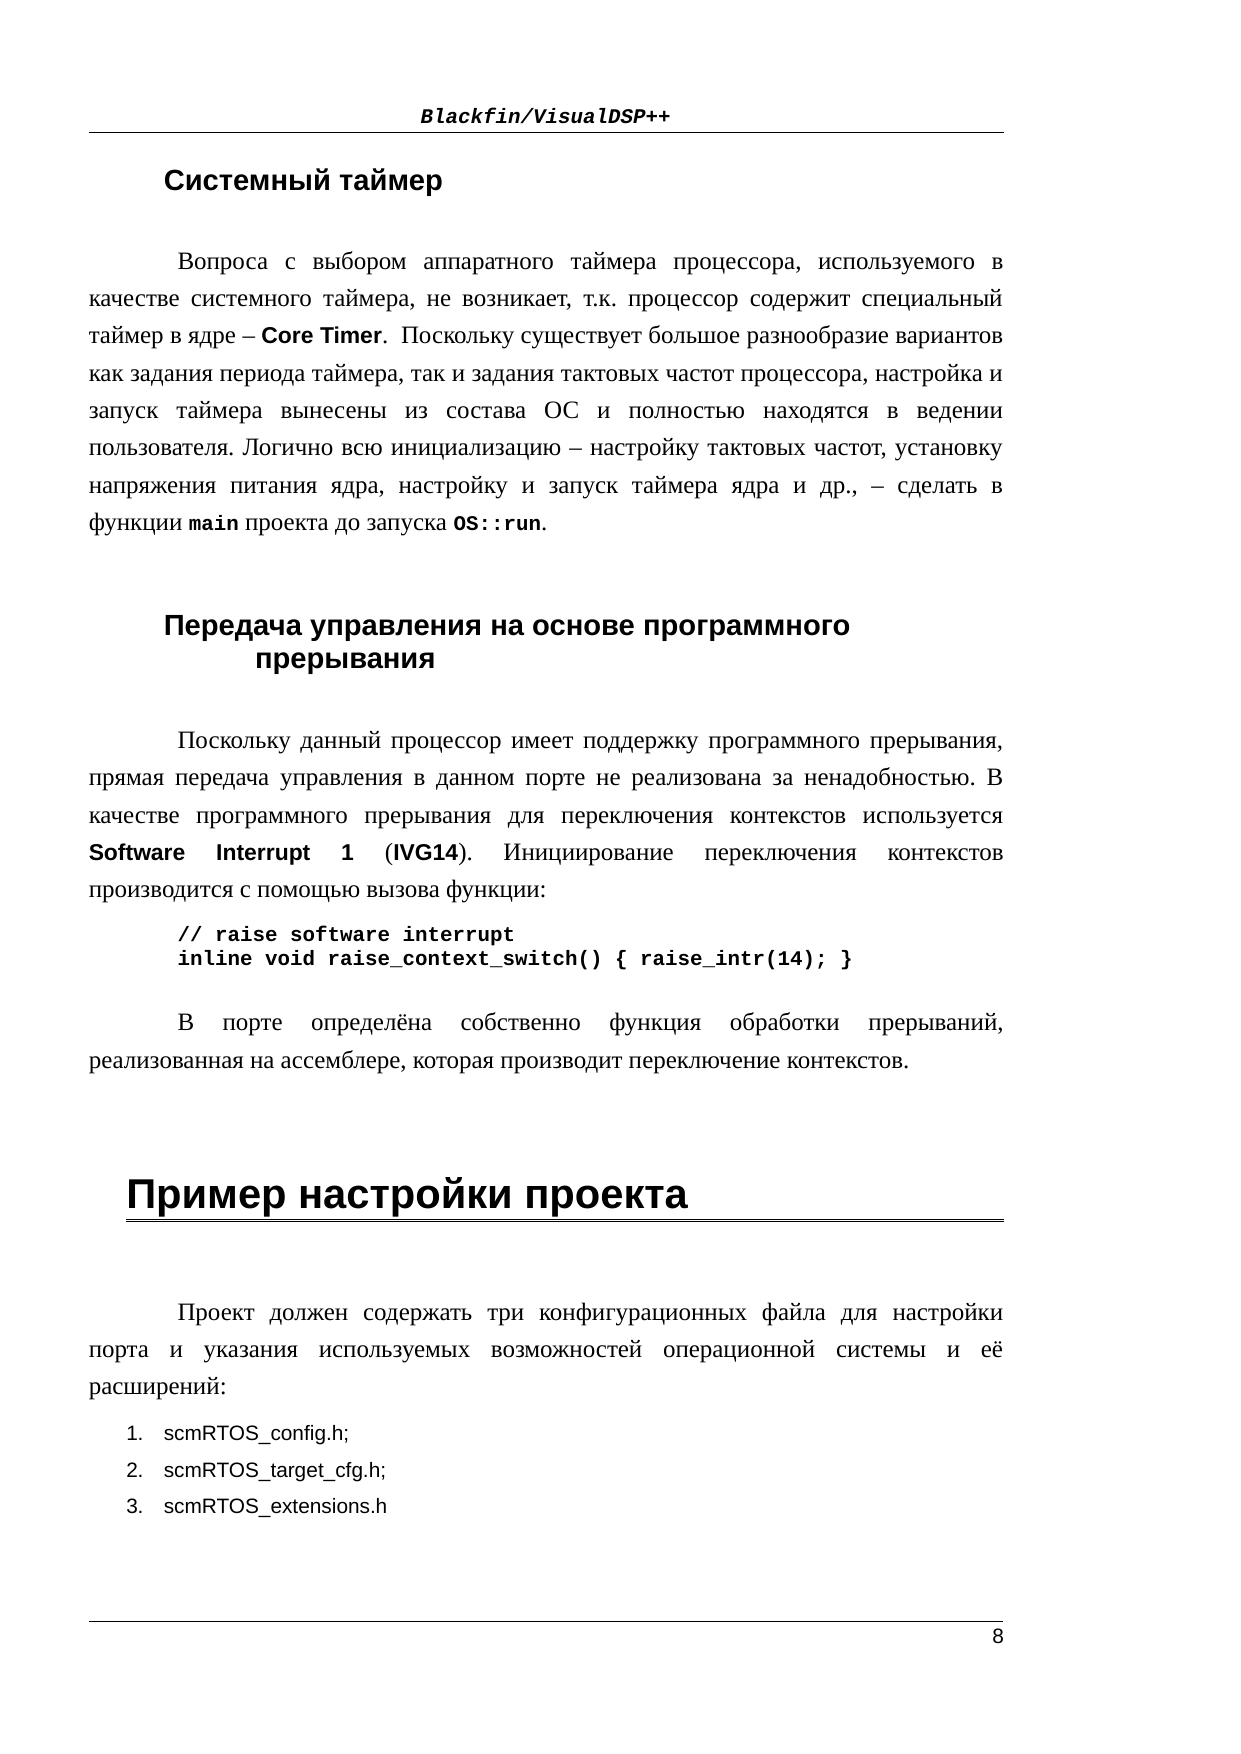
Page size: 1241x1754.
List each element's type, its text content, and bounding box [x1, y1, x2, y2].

subtitle Передача управления на основе программного прерывания [163, 608, 886, 675]
text // raise software interrupt [88, 924, 1004, 948]
text Вопроса с выбором аппаратного таймера процессора, используемого в качестве системного таймера, не возникает, т.к. процессор содержит специальный таймер в ядре – Core Timer. Поскольку существует большое разнообразие вариантов как задания периода таймера, так и задания тактовых частот процессора, настройка и запуск таймера вынесены из состава ОС и полностью находятся в ведении пользователя. Логично всю инициализацию – настройку тактовых частот, установку напряжения питания ядра, настройку и запуск таймера ядра и др., – сделать в функции main проекта до запуска OS::run. [88, 246, 1004, 537]
text В порте определёна собственно функция обработки прерываний, реализованная на ассемблере, которая производит переключение контекстов. [88, 1007, 1004, 1073]
subtitle Системный таймер [163, 162, 886, 196]
subtitle Пример настройки проекта [126, 1169, 1004, 1219]
list scmRTOS_config.h; [126, 1421, 1004, 1445]
text Проект должен содержать три конфигурационных файла для настройки порта и указания используемых возможностей операционной системы и её расширений: [88, 1297, 1004, 1400]
list scmRTOS_target_cfg.h; [126, 1457, 1004, 1481]
list scmRTOS_extensions.h [126, 1494, 1004, 1518]
text inline void raise_context_switch() { raise_intr(14); } [88, 948, 1004, 971]
text Поскольку данный процессор имеет поддержку программного прерывания, прямая передача управления в данном порте не реализована за ненадобностью. В качестве программного прерывания для переключения контекстов используется Software Interrupt 1 (IVG14). Инициирование переключения контекстов производится с помощью вызова функции: [88, 725, 1004, 903]
